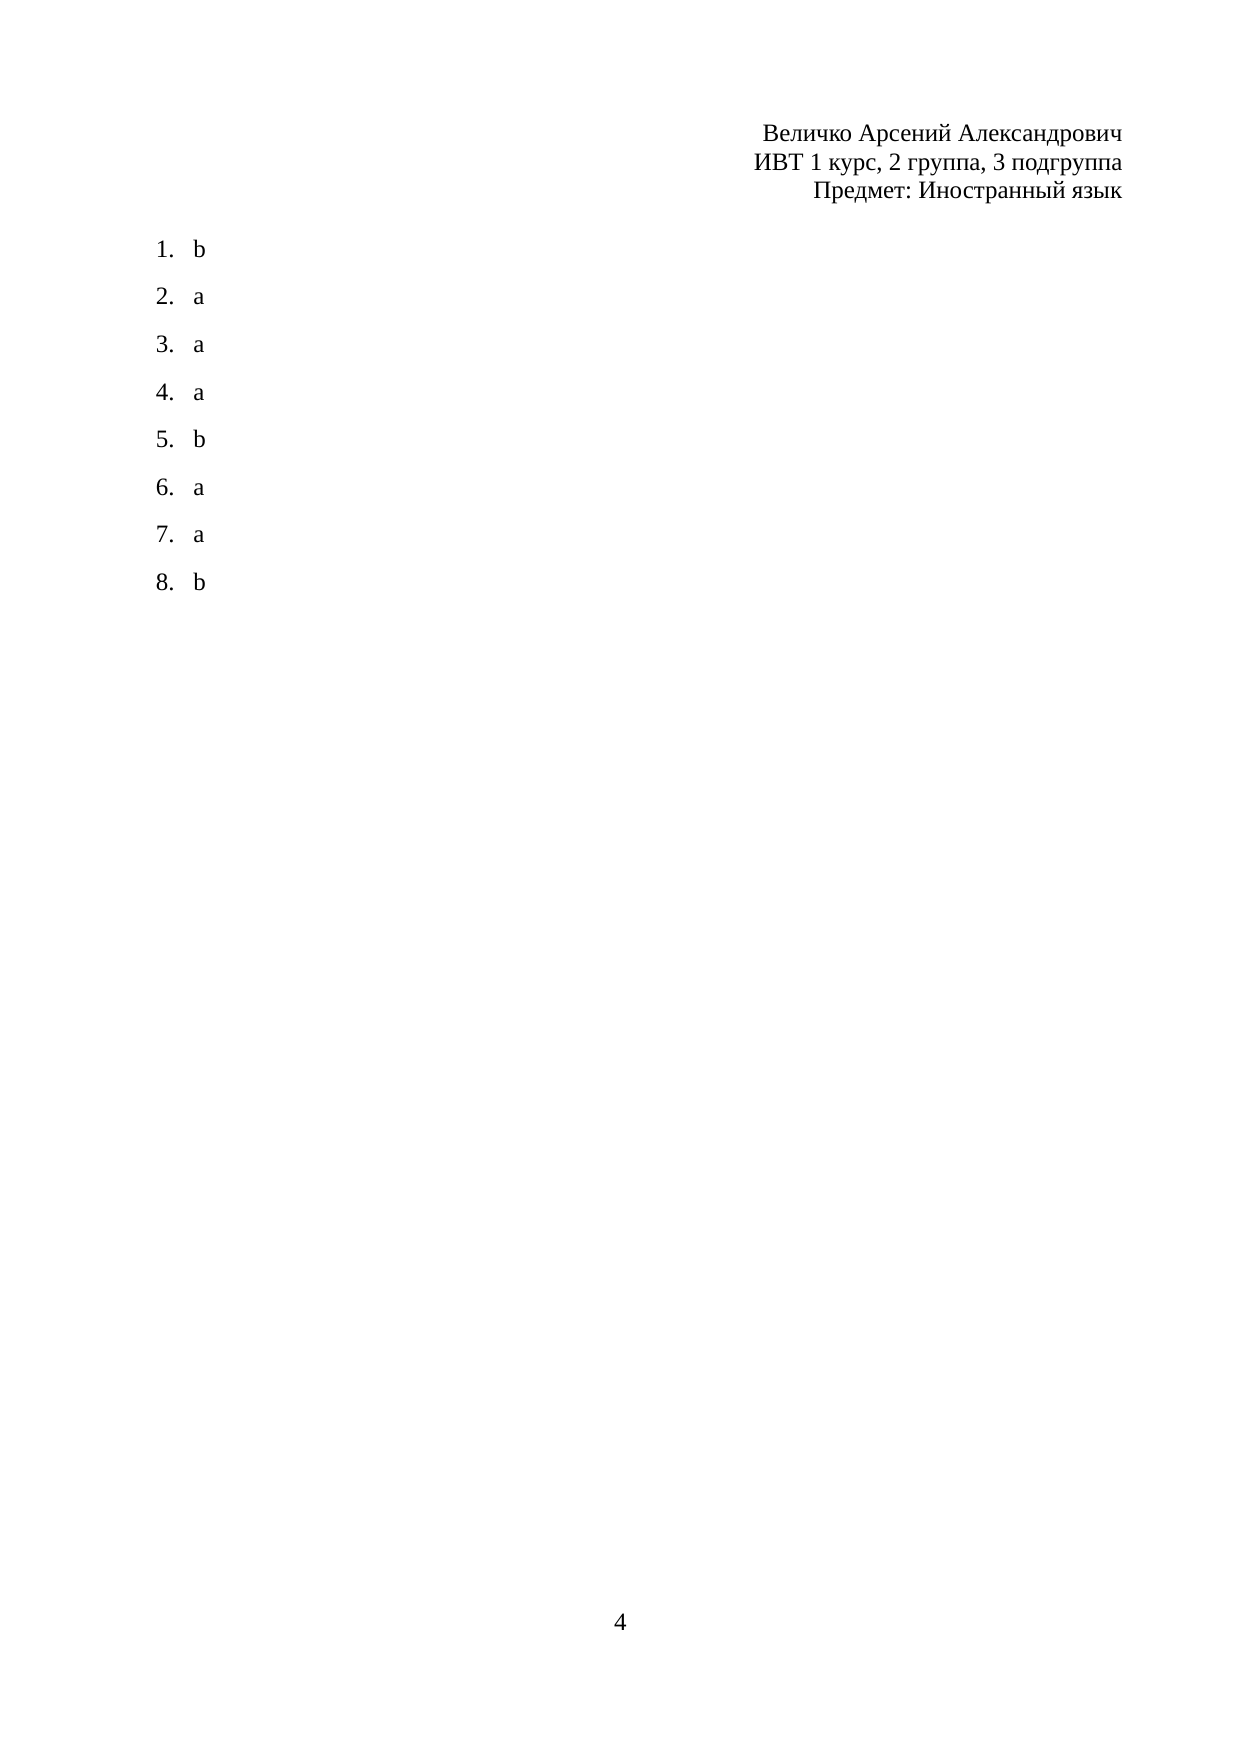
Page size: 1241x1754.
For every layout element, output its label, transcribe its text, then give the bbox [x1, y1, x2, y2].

list b [156, 567, 1122, 596]
list a [156, 281, 1122, 310]
list a [156, 472, 1122, 501]
list a [156, 377, 1122, 405]
list b [156, 424, 1122, 453]
list a [156, 329, 1122, 358]
list a [156, 519, 1122, 548]
list b [156, 234, 1122, 263]
